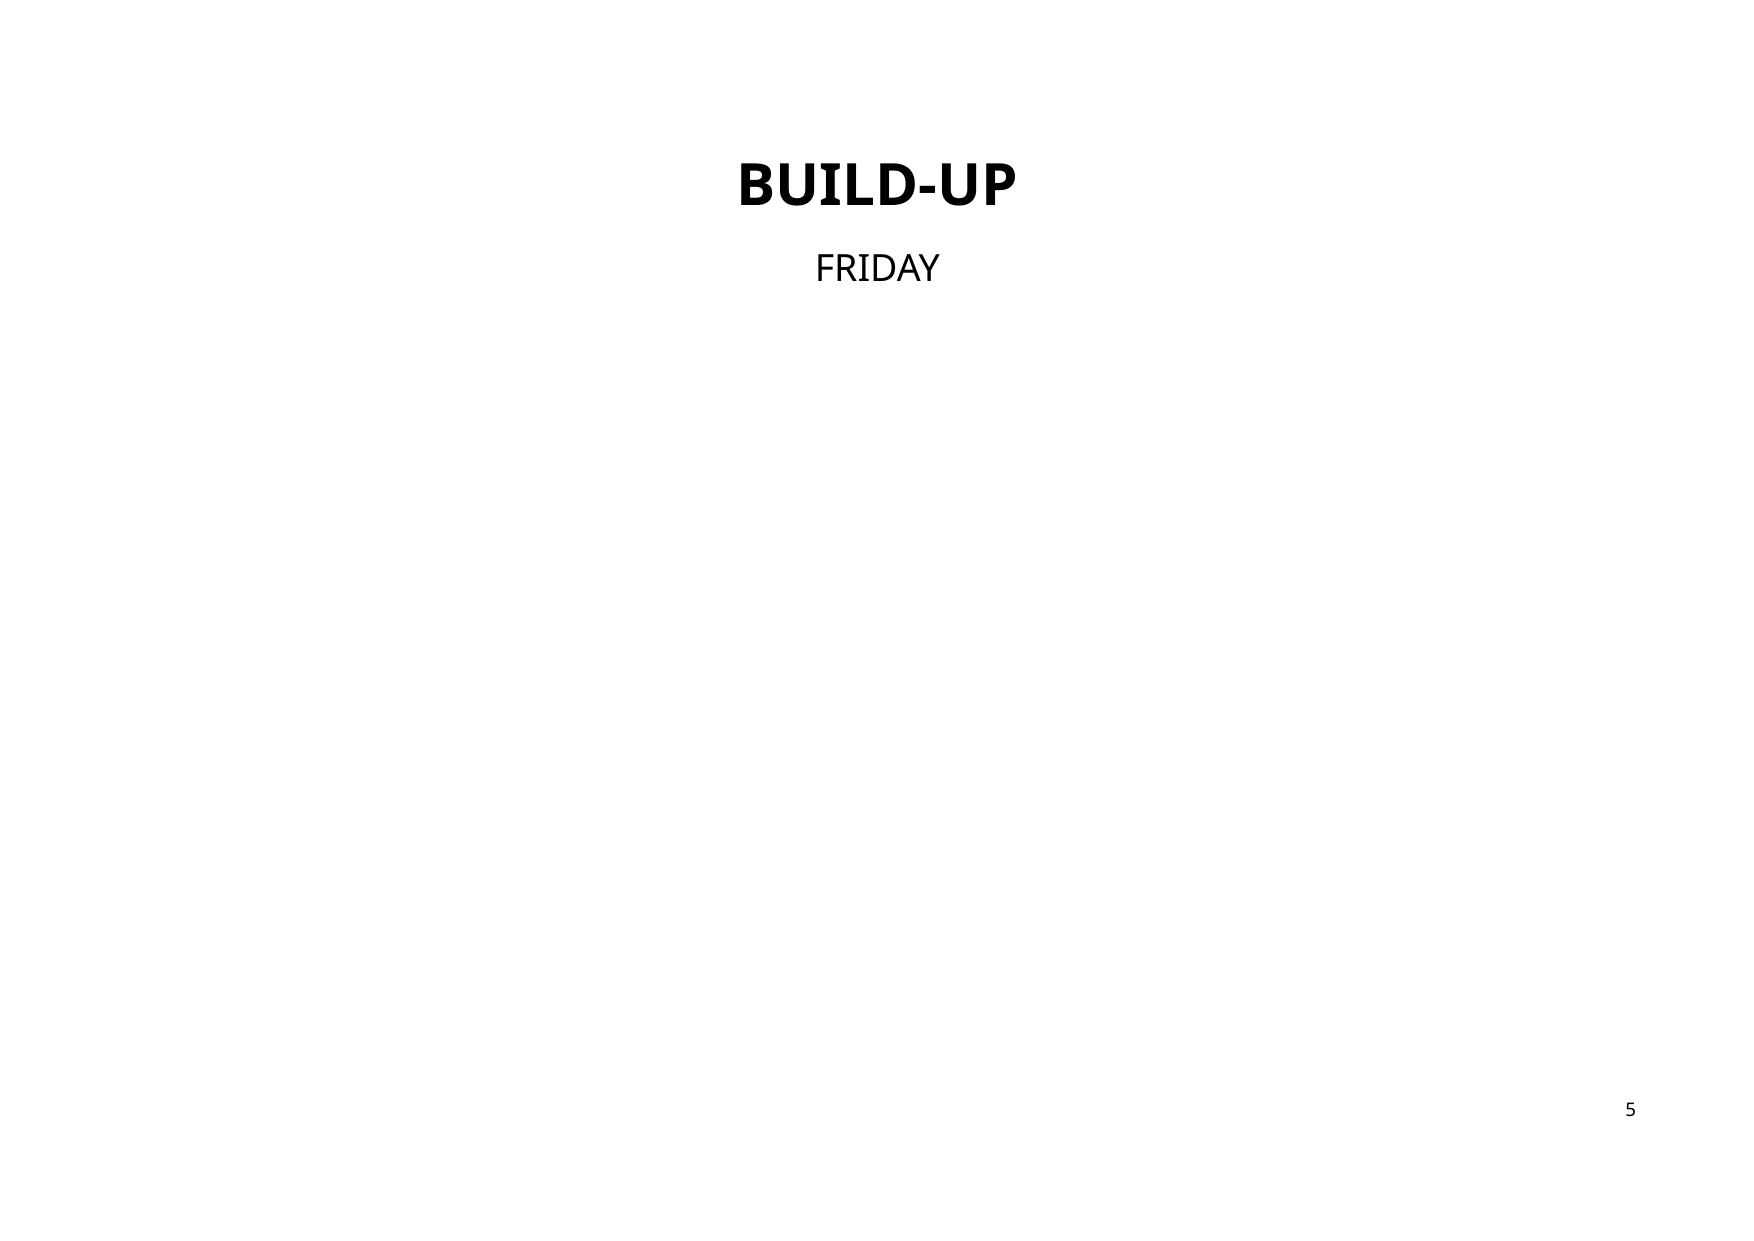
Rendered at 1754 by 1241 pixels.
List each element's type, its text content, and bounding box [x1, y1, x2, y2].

title BUILD-UP [118, 143, 1636, 223]
subtitle FRIDAY [118, 241, 1636, 292]
